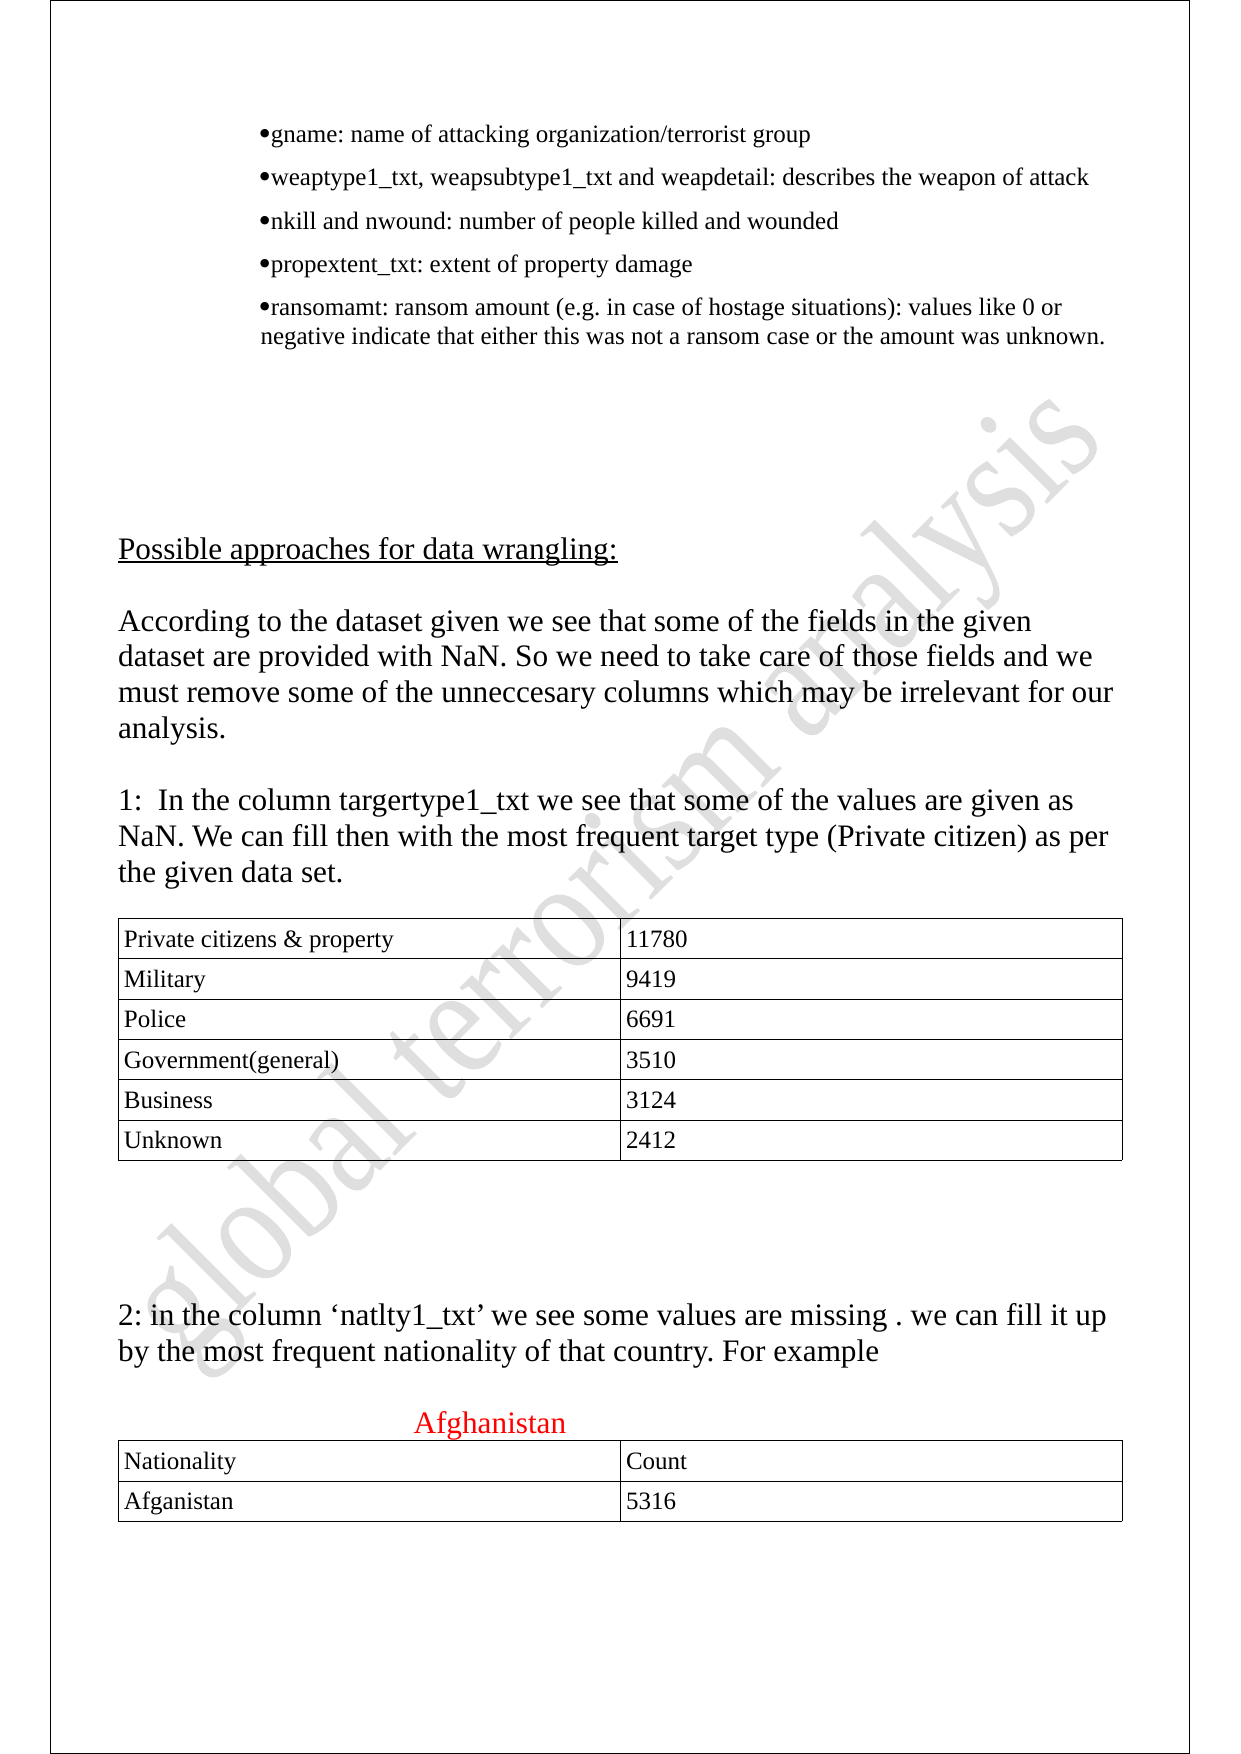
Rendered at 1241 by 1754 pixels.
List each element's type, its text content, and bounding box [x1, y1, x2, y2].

table_cell Military [119, 959, 620, 999]
table_cell Unknown [119, 1121, 620, 1160]
text According to the dataset given we see that some of the fields in the given dataset are provided with NaN. So we need to take care of those fields and we must remove some of the unneccesary columns which may be irrelevant for our analysis. [118, 602, 1122, 746]
table_cell 3124 [621, 1080, 1122, 1119]
text Possible approaches for data wrangling: [118, 530, 1122, 566]
table_cell 6691 [621, 1000, 1122, 1039]
table_cell Government(general) [119, 1040, 620, 1079]
table_cell Afganistan [119, 1482, 620, 1521]
list nkill and nwound: number of people killed and wounded​ [260, 206, 1122, 234]
table_cell 2412 [621, 1121, 1122, 1160]
table_header Nationality [119, 1441, 620, 1481]
table_header Private citizens & property [119, 919, 620, 958]
table_header 11780 [621, 919, 1122, 958]
text 2: in the column ‘natlty1_txt’ we see some values are missing . we can fill it up by the most frequent nationality of that country. For example [118, 1297, 1122, 1368]
table_header Count [621, 1441, 1122, 1481]
text 1: In the column targertype1_txt we see that some of the values are given as NaN. We can fill then with the most frequent target type (Private citizen) as per the given data set. [118, 781, 1122, 889]
list ransomamt: ransom amount (e.g. in case of hostage situations): values like 0 or negative indicate that either this was not a ransom case or the amount was unknown. [260, 292, 1122, 350]
text Afghanistan [118, 1404, 1122, 1440]
table_cell 3510 [621, 1040, 1122, 1079]
list gname: name of attacking organization/terrorist group​ [260, 119, 1122, 148]
list weaptype1_txt, weapsubtype1_txt and weapdetail: describes the weapon of attack​ [260, 162, 1122, 191]
table_cell 5316 [621, 1482, 1122, 1521]
table_cell Business [119, 1080, 620, 1119]
list propextent_txt: extent of property damage​ [260, 249, 1122, 278]
table_cell 9419 [621, 959, 1122, 999]
table_cell Police [119, 1000, 620, 1039]
